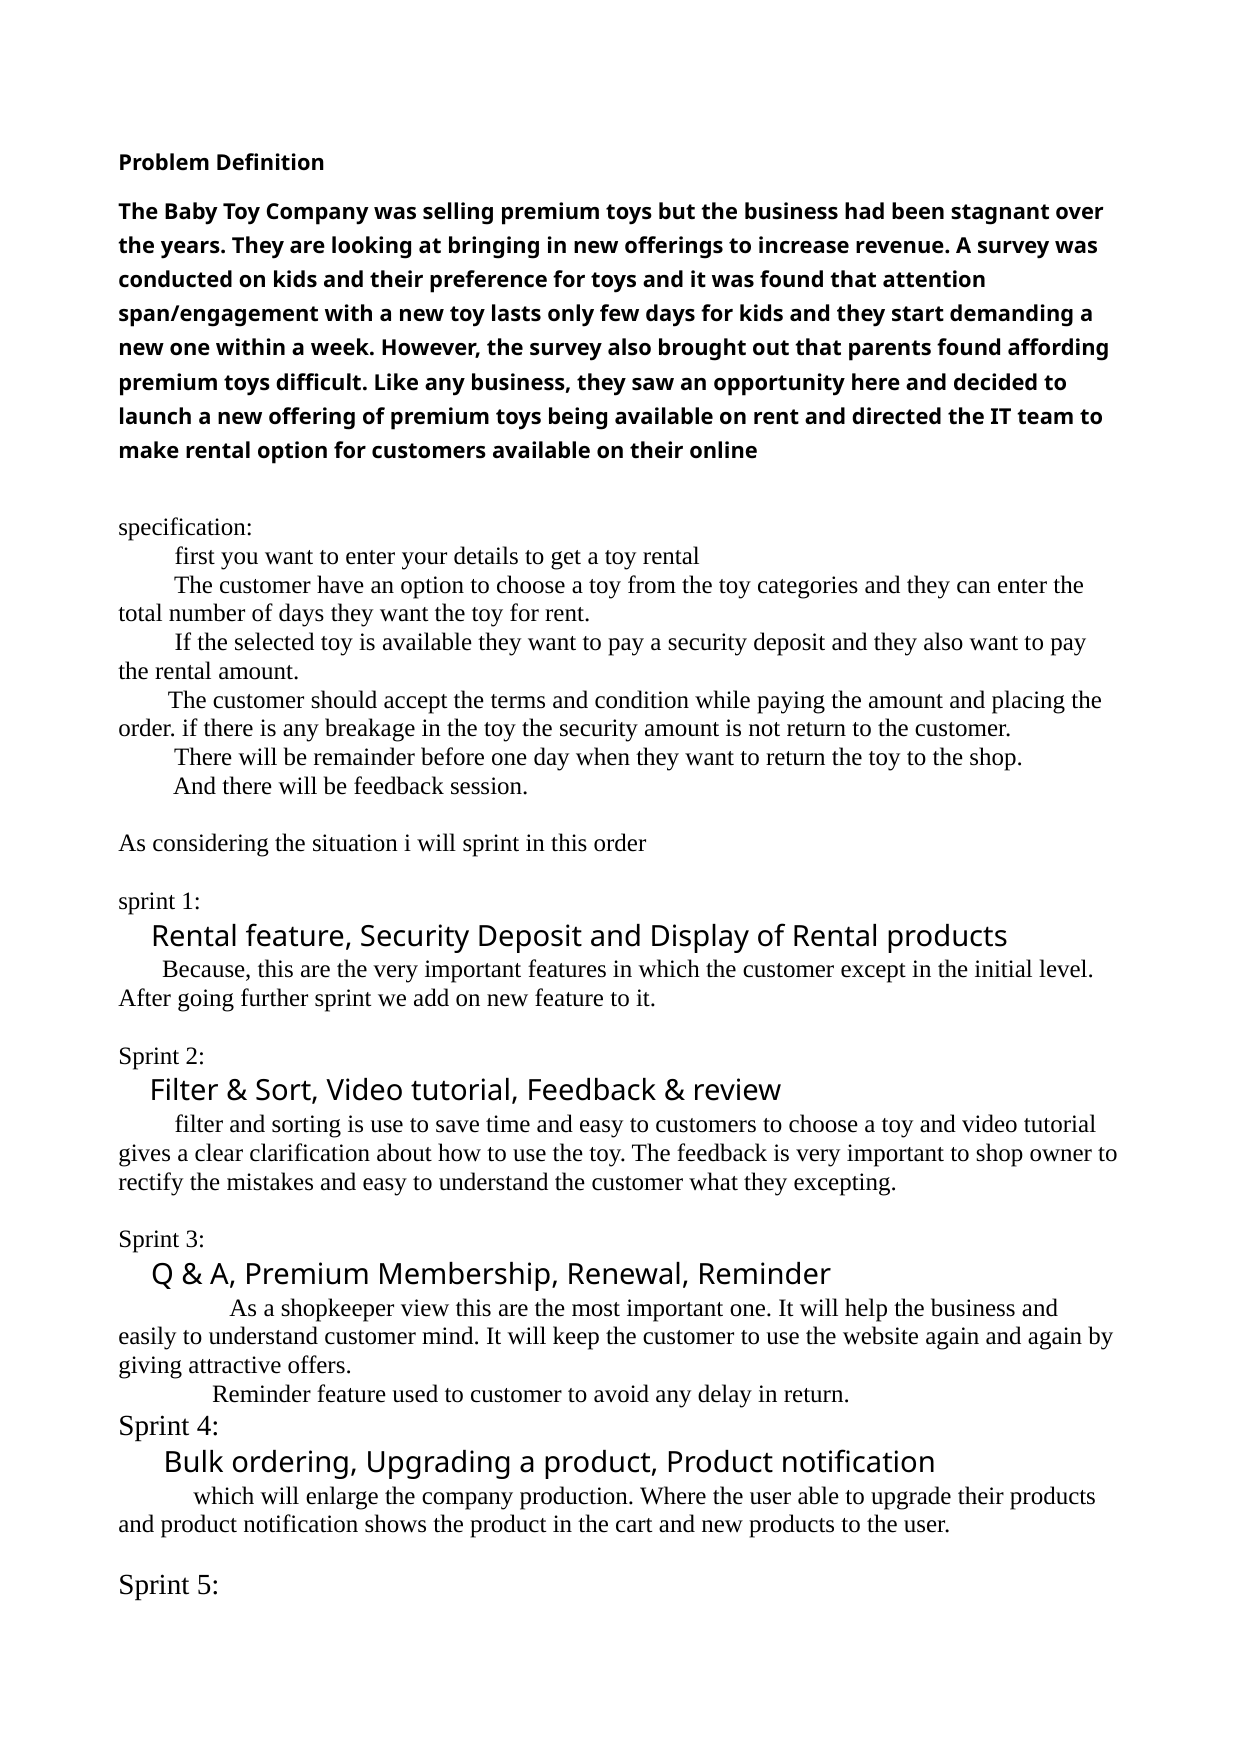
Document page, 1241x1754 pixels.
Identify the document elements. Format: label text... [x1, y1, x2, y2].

text rectify the mistakes and easy to understand the customer what they excepting. [118, 1167, 1122, 1195]
text As a shopkeeper view this are the most important one. It will help the business and easily to understand customer mind. It will keep the customer to use the website again and again by giving attractive offers. [118, 1293, 1122, 1379]
text There will be remainder before one day when they want to return the toy to the shop. [118, 742, 1122, 771]
text specification: [118, 512, 1122, 541]
text Filter & Sort, Video tutorial, Feedback & review [118, 1069, 1122, 1109]
text The customer should accept the terms and condition while paying the amount and placing the order. if there is any breakage in the toy the security amount is not return to the customer. [118, 685, 1122, 742]
text As considering the situation i will sprint in this order [118, 828, 1122, 857]
text After going further sprint we add on new feature to it. [118, 983, 1122, 1012]
text And there will be feedback session. [118, 771, 1122, 800]
text Rental feature, Security Deposit and Display of Rental products [118, 915, 1122, 954]
text Sprint 2: [118, 1041, 1122, 1069]
text The customer have an option to choose a toy from the toy categories and they can enter the total number of days they want the toy for rent. [118, 570, 1122, 627]
text Sprint 5: [118, 1567, 1122, 1601]
text Sprint 4: [118, 1408, 1122, 1441]
text Sprint 3: [118, 1224, 1122, 1253]
text Reminder feature used to customer to avoid any delay in return. [118, 1379, 1122, 1408]
text The Baby Toy Company was selling premium toys but the business had been stagnant over the years. They are looking at bringing in new offerings to increase revenue. A survey was conducted on kids and their preference for toys and it was found that attention span/engagement with a new toy lasts only few days for kids and they start demanding a new one within a week. However, the survey also brought out that parents found affording premium toys difficult. Like any business, they saw an opportunity here and decided to launch a new offering of premium toys being available on rent and directed the IT team to make rental option for customers available on their online [118, 196, 1122, 464]
text Because, this are the very important features in which the customer except in the initial level. [118, 954, 1122, 983]
text Bulk ordering, Upgrading a product, Product notification [118, 1441, 1122, 1481]
text filter and sorting is use to save time and easy to customers to choose a toy and video tutorial gives a clear clarification about how to use the toy. The feedback is very important to shop owner to [118, 1109, 1122, 1167]
text first you want to enter your details to get a toy rental [118, 541, 1122, 570]
text Q & A, Premium Membership, Renewal, Reminder [118, 1253, 1122, 1293]
text which will enlarge the company production. Where the user able to upgrade their products and product notification shows the product in the cart and new products to the user. [118, 1481, 1122, 1538]
text sprint 1: [118, 886, 1122, 915]
text If the selected toy is available they want to pay a security deposit and they also want to pay the rental amount. [118, 627, 1122, 685]
text Problem Definition [118, 147, 1122, 177]
